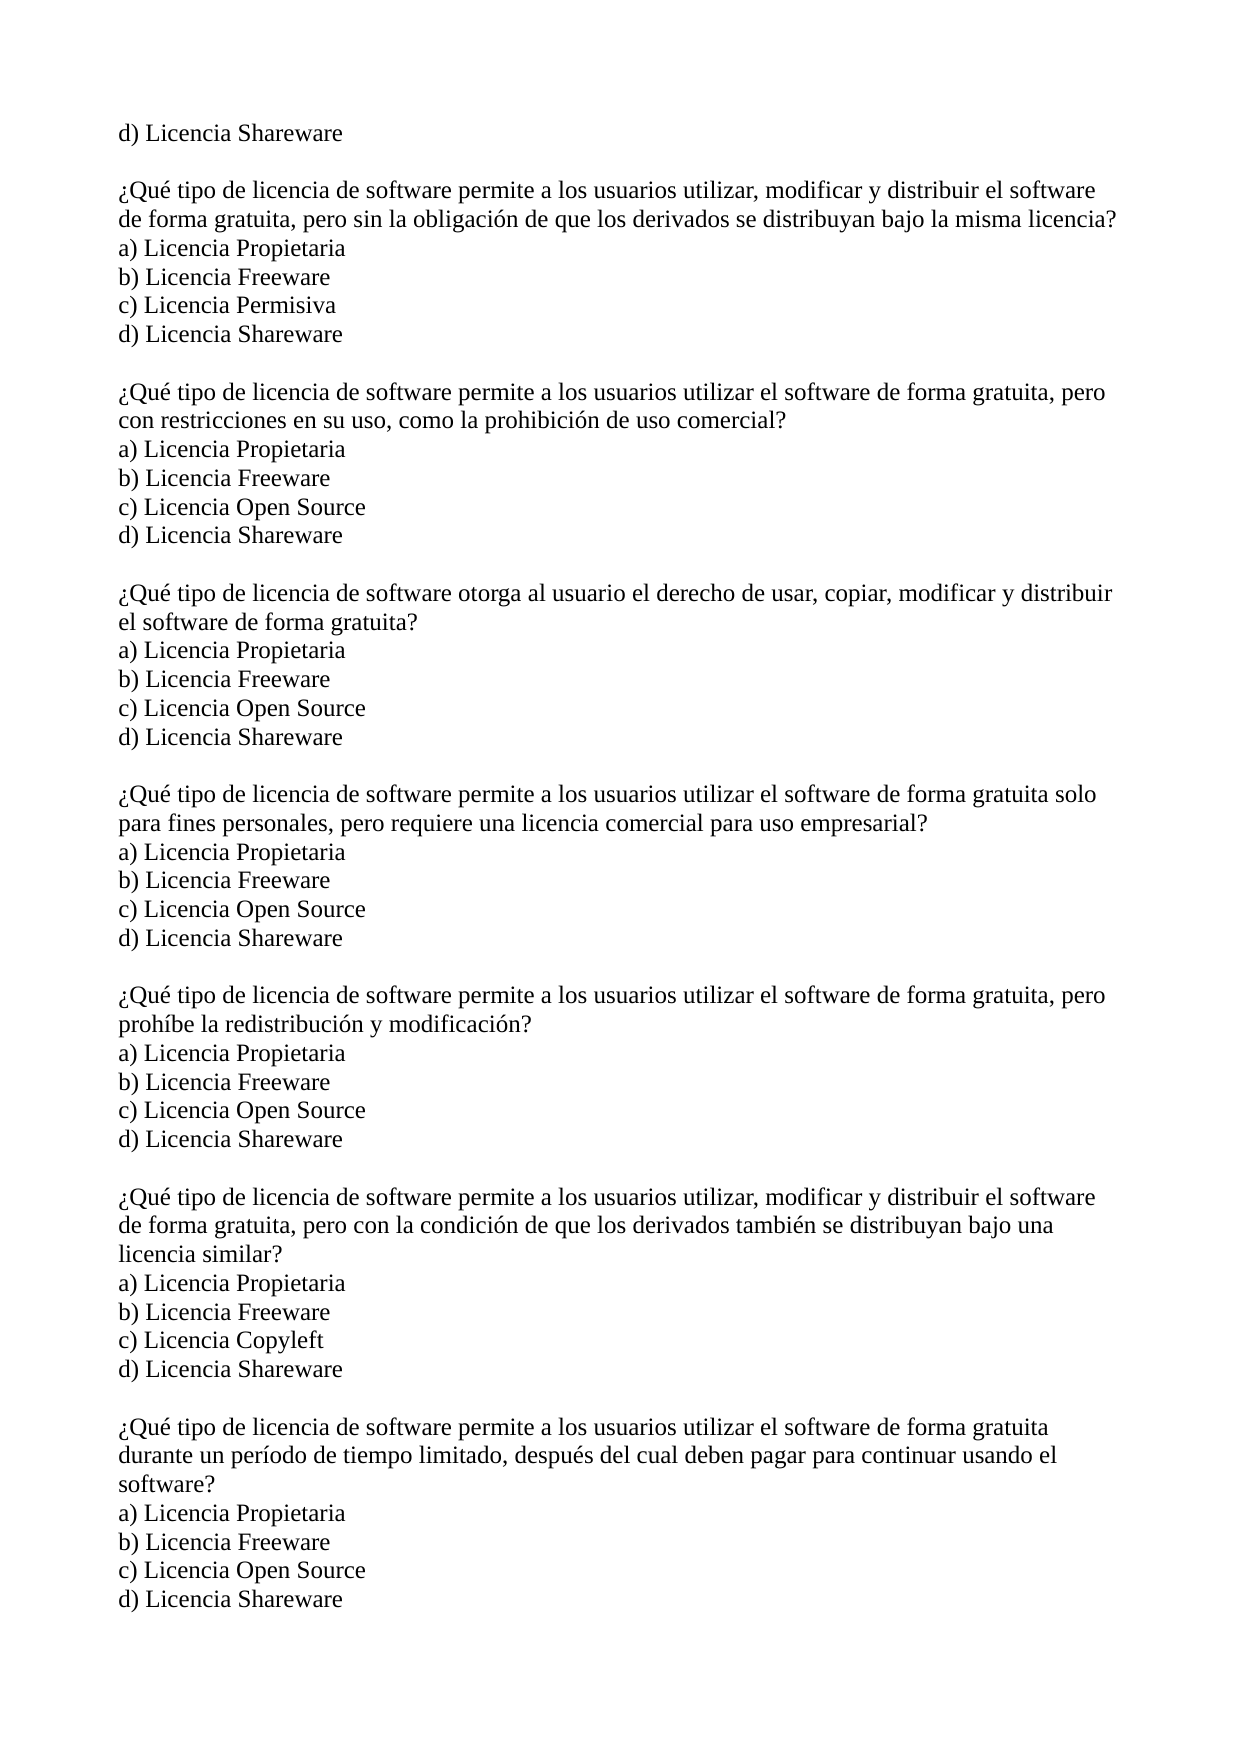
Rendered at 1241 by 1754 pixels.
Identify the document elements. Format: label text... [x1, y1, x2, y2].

text b) Licencia Freeware [118, 664, 1122, 693]
text d) Licencia Shareware [118, 118, 1122, 147]
text b) Licencia Freeware [118, 262, 1122, 291]
text a) Licencia Propietaria [118, 837, 1122, 866]
text a) Licencia Propietaria [118, 233, 1122, 262]
text c) Licencia Open Source [118, 1556, 1122, 1584]
text b) Licencia Freeware [118, 1527, 1122, 1556]
text a) Licencia Propietaria [118, 1498, 1122, 1527]
text c) Licencia Open Source [118, 1096, 1122, 1124]
text ¿Qué tipo de licencia de software permite a los usuarios utilizar el software de forma gratuita, pero prohíbe la redistribución y modificación? [118, 981, 1122, 1038]
text d) Licencia Shareware [118, 319, 1122, 348]
text a) Licencia Propietaria [118, 1038, 1122, 1067]
text ¿Qué tipo de licencia de software permite a los usuarios utilizar el software de forma gratuita durante un período de tiempo limitado, después del cual deben pagar para continuar usando el software? [118, 1412, 1122, 1498]
text c) Licencia Open Source [118, 894, 1122, 923]
text c) Licencia Open Source [118, 693, 1122, 722]
text d) Licencia Shareware [118, 1584, 1122, 1613]
text ¿Qué tipo de licencia de software permite a los usuarios utilizar, modificar y distribuir el software de forma gratuita, pero sin la obligación de que los derivados se distribuyan bajo la misma licencia? [118, 176, 1122, 233]
text b) Licencia Freeware [118, 463, 1122, 492]
text d) Licencia Shareware [118, 1354, 1122, 1383]
text a) Licencia Propietaria [118, 1268, 1122, 1297]
text a) Licencia Propietaria [118, 434, 1122, 463]
text d) Licencia Shareware [118, 722, 1122, 751]
text d) Licencia Shareware [118, 1124, 1122, 1153]
text d) Licencia Shareware [118, 521, 1122, 549]
text c) Licencia Open Source [118, 492, 1122, 521]
text ¿Qué tipo de licencia de software otorga al usuario el derecho de usar, copiar, modificar y distribuir el software de forma gratuita? [118, 578, 1122, 636]
text c) Licencia Copyleft [118, 1326, 1122, 1354]
text d) Licencia Shareware [118, 923, 1122, 952]
text ¿Qué tipo de licencia de software permite a los usuarios utilizar, modificar y distribuir el software de forma gratuita, pero con la condición de que los derivados también se distribuyan bajo una licencia similar? [118, 1182, 1122, 1268]
text ¿Qué tipo de licencia de software permite a los usuarios utilizar el software de forma gratuita solo para fines personales, pero requiere una licencia comercial para uso empresarial? [118, 779, 1122, 837]
text b) Licencia Freeware [118, 1297, 1122, 1326]
text b) Licencia Freeware [118, 1067, 1122, 1096]
text ¿Qué tipo de licencia de software permite a los usuarios utilizar el software de forma gratuita, pero con restricciones en su uso, como la prohibición de uso comercial? [118, 377, 1122, 434]
text b) Licencia Freeware [118, 866, 1122, 894]
text c) Licencia Permisiva [118, 291, 1122, 319]
text a) Licencia Propietaria [118, 636, 1122, 664]
